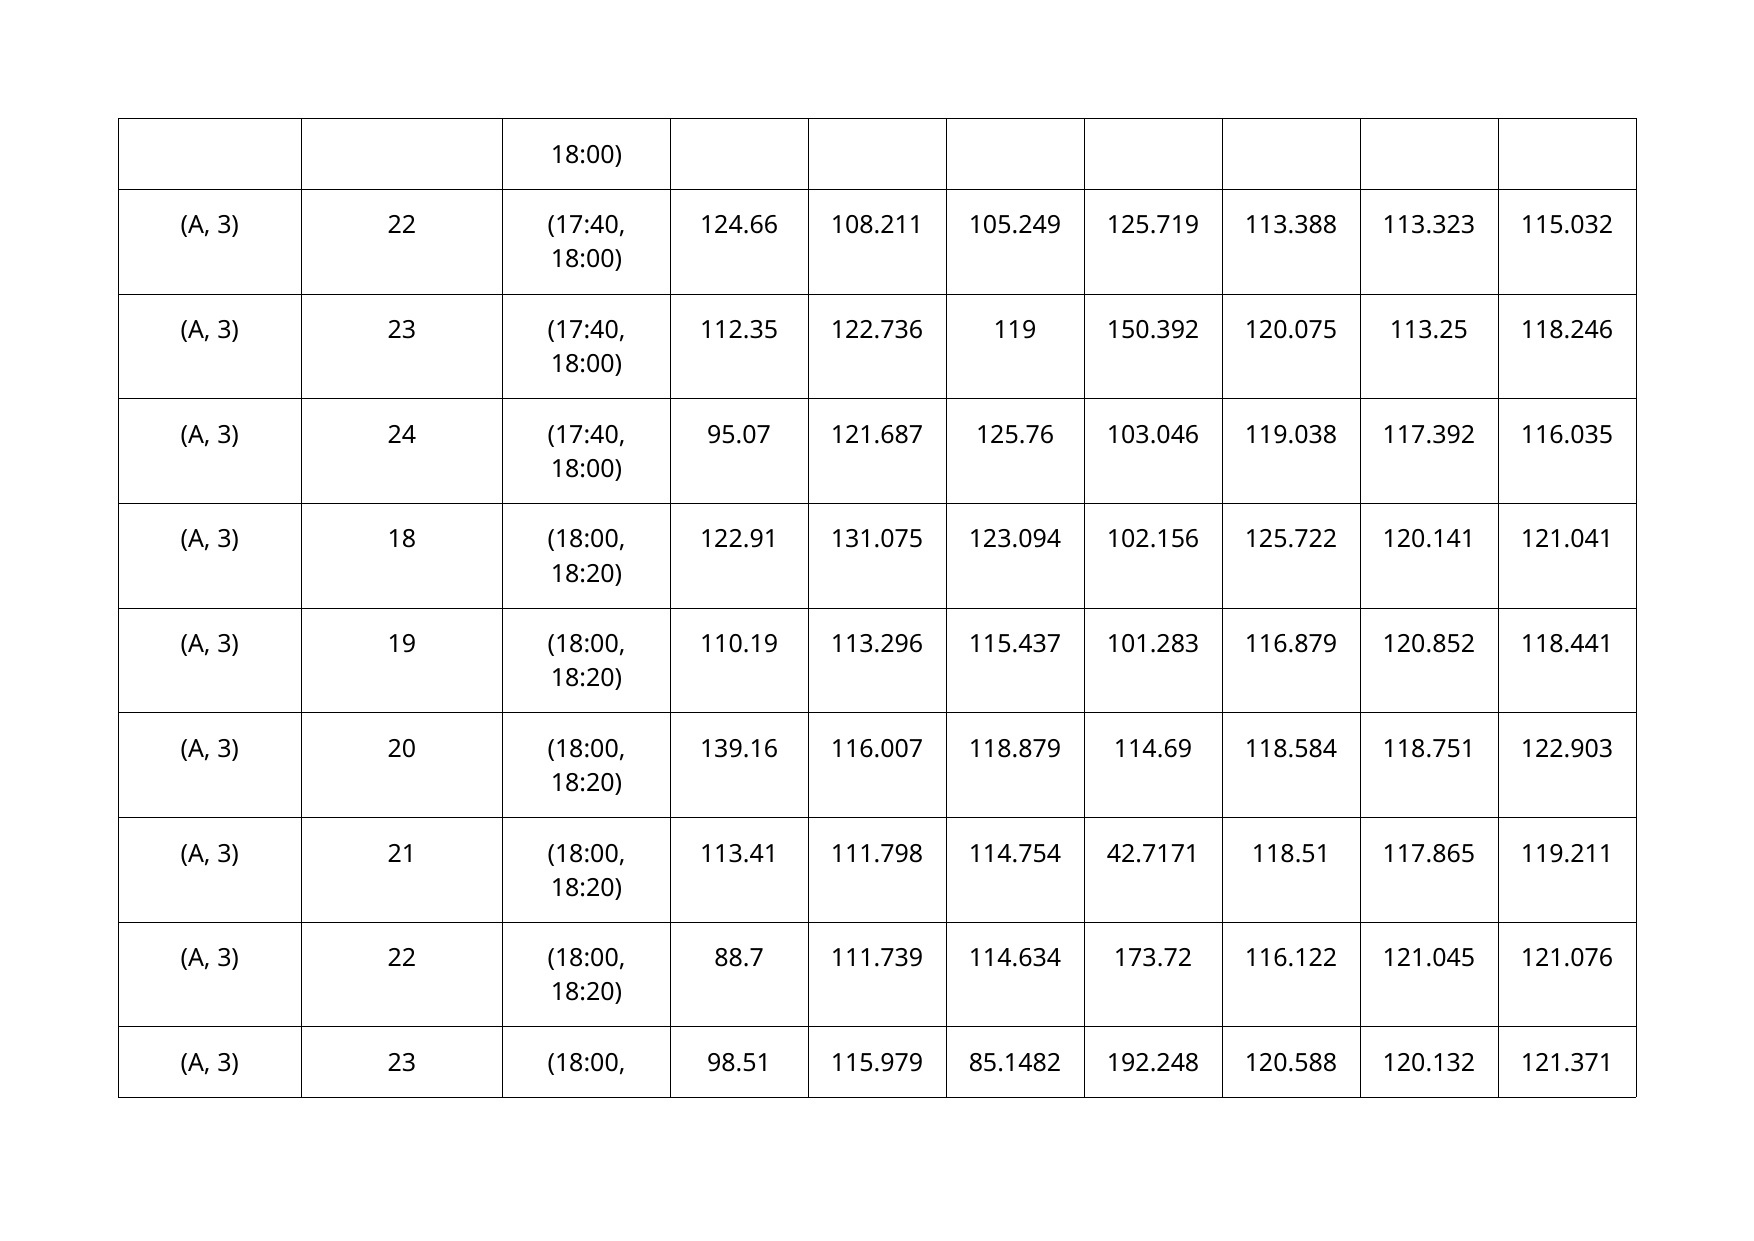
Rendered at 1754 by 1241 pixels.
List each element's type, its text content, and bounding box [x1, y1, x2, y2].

table_cell 108.211 [809, 190, 946, 293]
table_cell 121.045 [1361, 923, 1498, 1026]
table_cell 122.736 [809, 295, 946, 398]
table_cell 112.35 [671, 295, 808, 398]
table_cell (A, 3) [119, 399, 301, 503]
table_cell 113.296 [809, 609, 946, 712]
table_cell 118.51 [1223, 818, 1360, 922]
table_cell 114.754 [947, 818, 1084, 922]
table_cell 102.156 [1085, 504, 1222, 607]
table_cell 113.323 [1361, 190, 1498, 293]
table_cell 103.046 [1085, 399, 1222, 503]
table_cell 95.07 [671, 399, 808, 503]
table_cell 120.075 [1223, 295, 1360, 398]
table_cell (A, 3) [119, 609, 301, 712]
table_cell [1085, 119, 1222, 189]
table_cell 113.388 [1223, 190, 1360, 293]
table_cell 22 [302, 923, 502, 1026]
table_cell (A, 3) [119, 713, 301, 817]
table_cell [809, 119, 946, 189]
table_cell (A, 3) [119, 504, 301, 607]
table_cell 98.51 [671, 1027, 808, 1097]
table_cell 105.249 [947, 190, 1084, 293]
table_cell 111.798 [809, 818, 946, 922]
table_cell (17:40, 18:00) [503, 295, 670, 398]
table_cell [119, 119, 301, 189]
table_cell 173.72 [1085, 923, 1222, 1026]
table_cell (A, 3) [119, 818, 301, 922]
table_cell (A, 3) [119, 190, 301, 293]
table_cell [947, 119, 1084, 189]
table_cell 125.722 [1223, 504, 1360, 607]
table_cell 18 [302, 504, 502, 607]
table_cell [1361, 119, 1498, 189]
table_cell [1223, 119, 1360, 189]
table_cell 122.903 [1499, 713, 1636, 817]
table_cell (18:00, 18:20) [503, 609, 670, 712]
table_cell 125.719 [1085, 190, 1222, 293]
table_cell 118.441 [1499, 609, 1636, 712]
table_cell 115.979 [809, 1027, 946, 1097]
table_cell 121.041 [1499, 504, 1636, 607]
table_cell 42.7171 [1085, 818, 1222, 922]
table_cell 119 [947, 295, 1084, 398]
table_cell 22 [302, 190, 502, 293]
table_cell (18:00, 18:20) [503, 923, 670, 1026]
table_cell (18:00, 18:20) [503, 713, 670, 817]
table_cell 121.687 [809, 399, 946, 503]
table_cell (18:00, [503, 1027, 670, 1097]
table_cell 19 [302, 609, 502, 712]
table_cell 120.141 [1361, 504, 1498, 607]
table_cell 20 [302, 713, 502, 817]
table_cell 192.248 [1085, 1027, 1222, 1097]
table_cell 125.76 [947, 399, 1084, 503]
table_cell 117.865 [1361, 818, 1498, 922]
table_cell 111.739 [809, 923, 946, 1026]
table_cell 116.122 [1223, 923, 1360, 1026]
table_cell 118.751 [1361, 713, 1498, 817]
table_cell 113.41 [671, 818, 808, 922]
table_cell 115.032 [1499, 190, 1636, 293]
table_cell (A, 3) [119, 295, 301, 398]
table_cell (A, 3) [119, 1027, 301, 1097]
table_cell 120.132 [1361, 1027, 1498, 1097]
table_cell 119.038 [1223, 399, 1360, 503]
table_cell 124.66 [671, 190, 808, 293]
table_cell 21 [302, 818, 502, 922]
table_cell 116.007 [809, 713, 946, 817]
table_cell 120.588 [1223, 1027, 1360, 1097]
table_cell 118.879 [947, 713, 1084, 817]
table_cell (17:40, 18:00) [503, 399, 670, 503]
table_cell [1499, 119, 1636, 189]
table_cell (18:00, 18:20) [503, 504, 670, 607]
table_cell 121.076 [1499, 923, 1636, 1026]
table_cell 121.371 [1499, 1027, 1636, 1097]
table_cell 117.392 [1361, 399, 1498, 503]
table_cell 23 [302, 1027, 502, 1097]
table_cell 24 [302, 399, 502, 503]
table_cell [671, 119, 808, 189]
table_cell 150.392 [1085, 295, 1222, 398]
table_cell 88.7 [671, 923, 808, 1026]
table_cell (18:00, 18:20) [503, 818, 670, 922]
table_cell 114.634 [947, 923, 1084, 1026]
table_cell 123.094 [947, 504, 1084, 607]
table_cell 101.283 [1085, 609, 1222, 712]
table_cell (A, 3) [119, 923, 301, 1026]
table_cell 118.246 [1499, 295, 1636, 398]
table_cell [302, 119, 502, 189]
table_cell 139.16 [671, 713, 808, 817]
table_cell 18:00) [503, 119, 670, 189]
table_cell 122.91 [671, 504, 808, 607]
table_cell 113.25 [1361, 295, 1498, 398]
table_cell 118.584 [1223, 713, 1360, 817]
table_cell 114.69 [1085, 713, 1222, 817]
table_cell 23 [302, 295, 502, 398]
table_cell 116.035 [1499, 399, 1636, 503]
table_cell 116.879 [1223, 609, 1360, 712]
table_cell (17:40, 18:00) [503, 190, 670, 293]
table_cell 85.1482 [947, 1027, 1084, 1097]
table_cell 110.19 [671, 609, 808, 712]
table_cell 119.211 [1499, 818, 1636, 922]
table_cell 131.075 [809, 504, 946, 607]
table_cell 115.437 [947, 609, 1084, 712]
table_cell 120.852 [1361, 609, 1498, 712]
